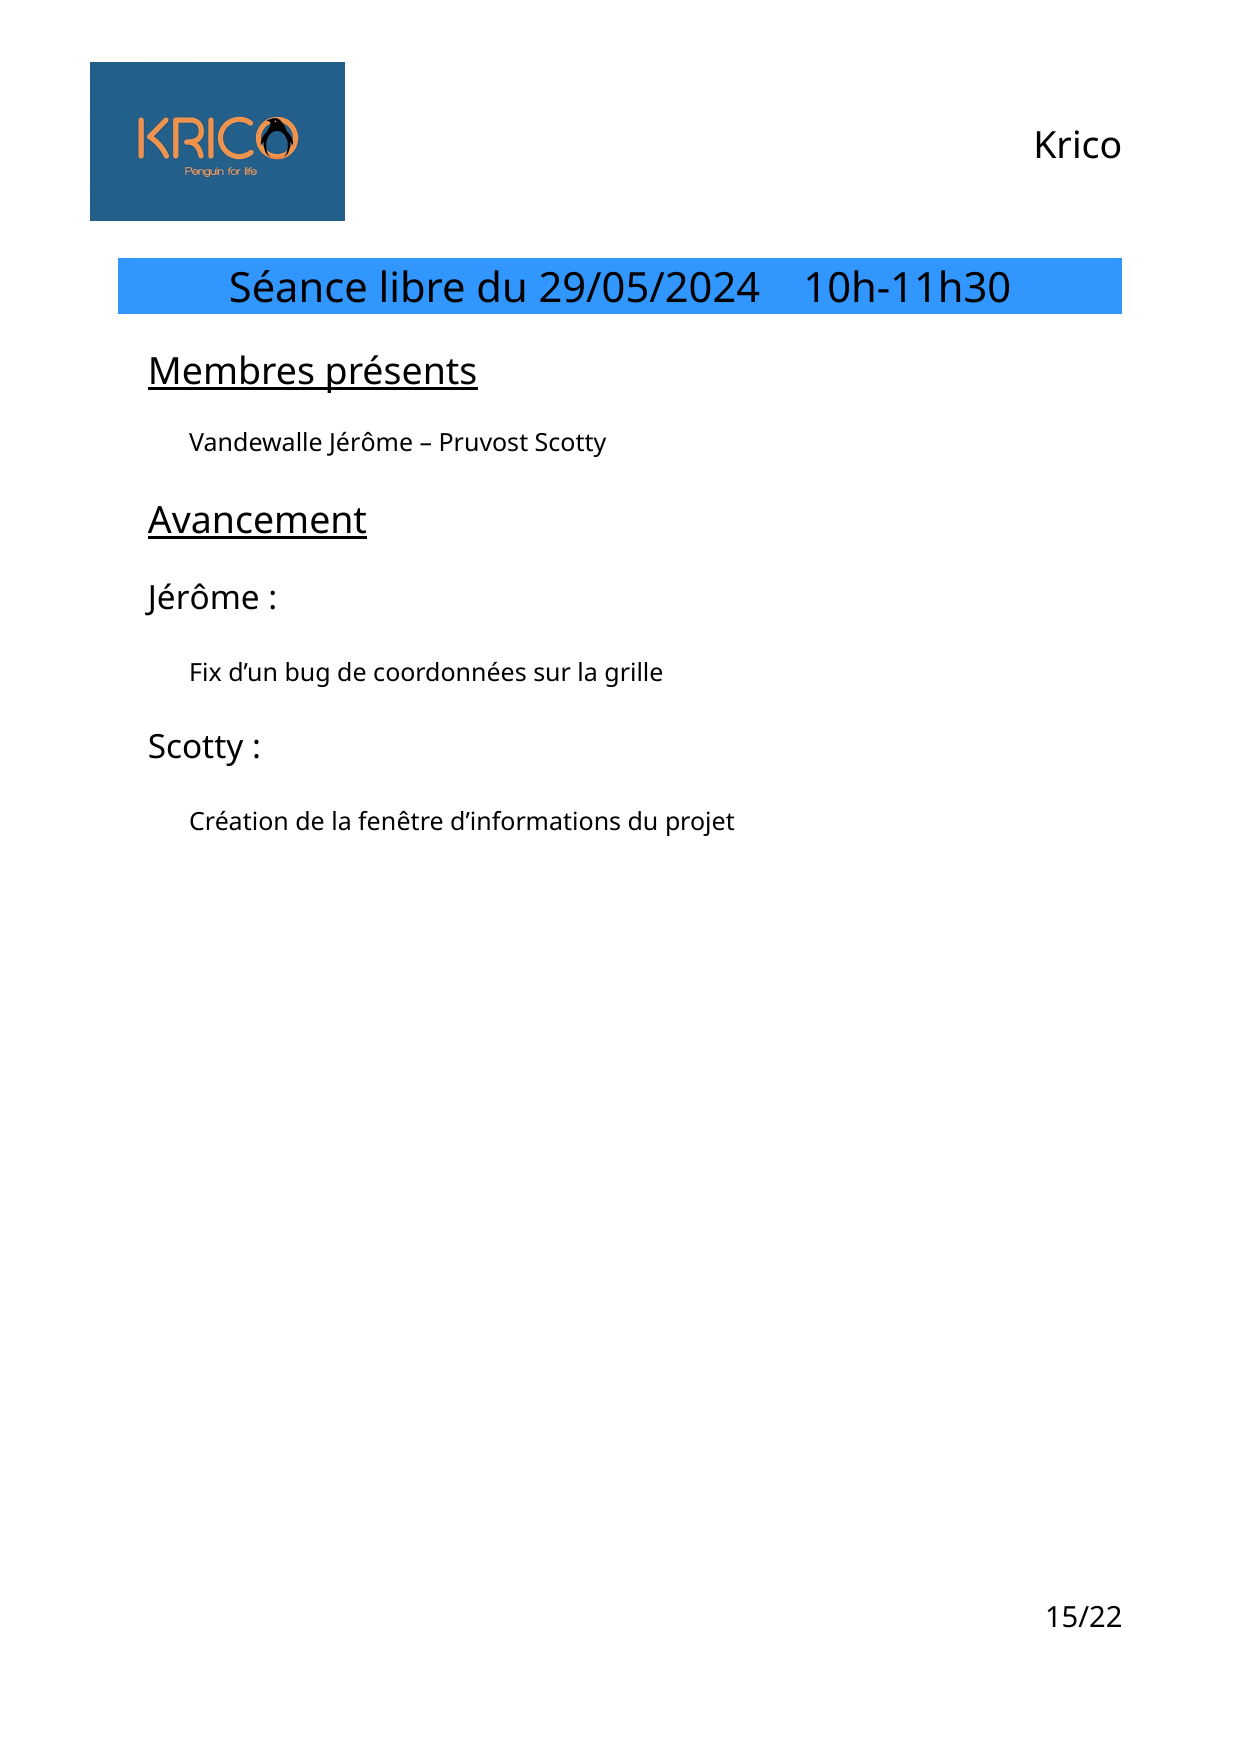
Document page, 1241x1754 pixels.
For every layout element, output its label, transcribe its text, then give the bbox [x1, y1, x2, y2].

subtitle Séance libre du 29/05/2024 10h-11h30 [118, 258, 1122, 314]
text Vandewalle Jérôme – Pruvost Scotty [148, 424, 1093, 458]
text Création de la fenêtre d’informations du projet [148, 804, 1093, 838]
text Fix d’un bug de coordonnées sur la grille [148, 654, 1093, 688]
subtitle Scotty : [148, 723, 1122, 768]
subtitle Jérôme : [148, 574, 1122, 619]
subtitle Membres présents [148, 344, 1122, 395]
subtitle Avancement [148, 493, 1122, 544]
picture [90, 62, 345, 221]
